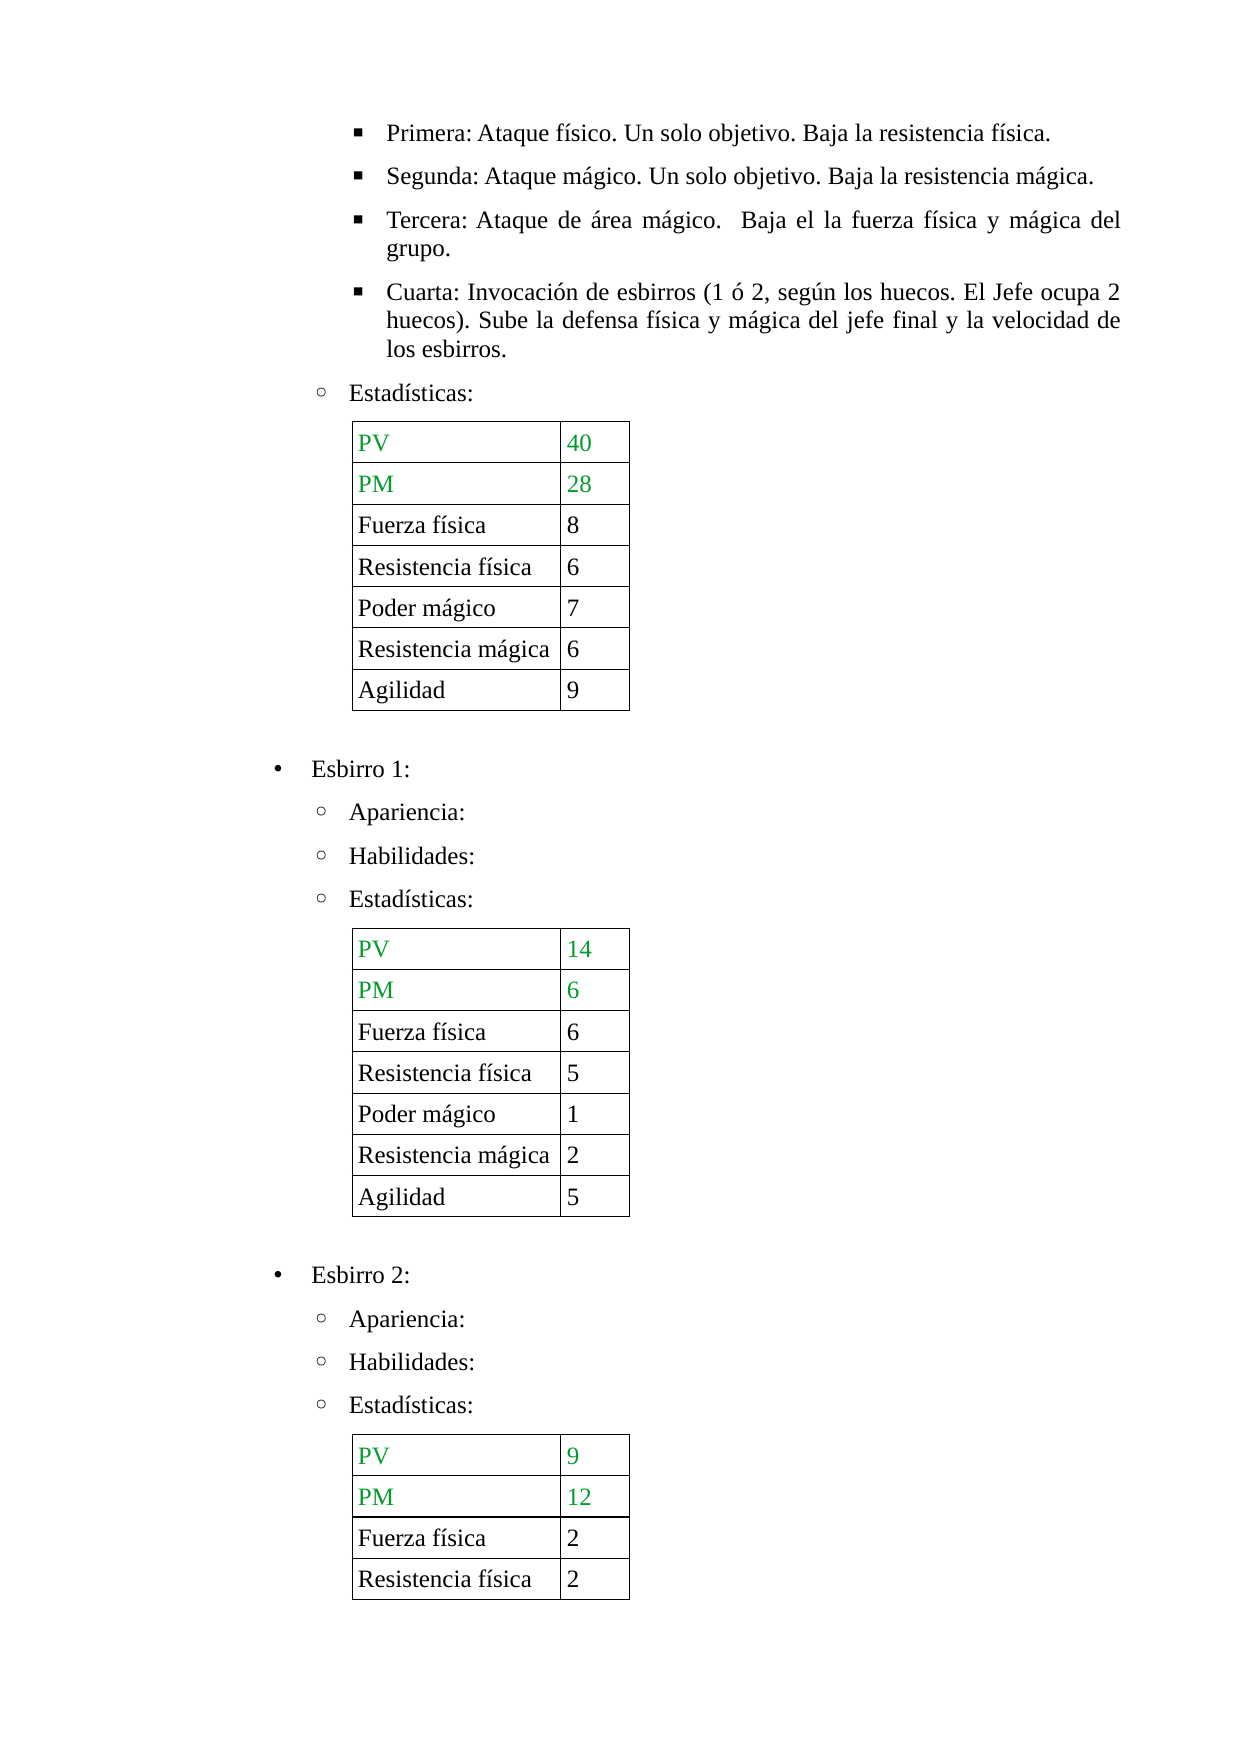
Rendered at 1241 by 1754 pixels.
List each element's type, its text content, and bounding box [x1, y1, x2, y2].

list Cuarta: Invocación de esbirros (1 ó 2, según los huecos. El Jefe ocupa 2 huecos). Sube la defensa física y mágica del jefe final y la velocidad de los esbirros. [349, 277, 1122, 363]
table_cell Resistencia mágica [353, 1135, 560, 1175]
table_cell PM [353, 1476, 560, 1516]
table_cell 6 [561, 628, 629, 668]
table_cell 6 [561, 970, 629, 1010]
list Habilidades: [311, 1347, 1122, 1376]
table_header PV [353, 422, 560, 462]
table_cell Fuerza física [353, 1011, 560, 1051]
table_cell Poder mágico [353, 1094, 560, 1134]
table_cell 2 [561, 1135, 629, 1175]
table_cell Resistencia física [353, 1559, 560, 1599]
list Primera: Ataque físico. Un solo objetivo. Baja la resistencia física. [349, 118, 1122, 147]
table_cell Resistencia física [353, 546, 560, 586]
table_cell 2 [561, 1559, 629, 1599]
list Tercera: Ataque de área mágico. Baja el la fuerza física y mágica del grupo. [349, 205, 1122, 262]
table_cell Fuerza física [353, 505, 560, 545]
list Estadísticas: [311, 378, 1122, 406]
list Esbirro 2: [274, 1261, 1122, 1289]
table_cell PM [353, 970, 560, 1010]
table_cell 28 [561, 463, 629, 503]
table_cell Poder mágico [353, 587, 560, 627]
table_cell PM [353, 463, 560, 503]
table_cell Agilidad [353, 1176, 560, 1216]
table_header PV [353, 1435, 560, 1475]
table_header 40 [561, 422, 629, 462]
table_header 9 [561, 1435, 629, 1475]
table_cell 9 [561, 670, 629, 710]
table_header 14 [561, 929, 629, 969]
table_cell Fuerza física [353, 1518, 560, 1558]
list Apariencia: [311, 1304, 1122, 1333]
list Estadísticas: [311, 1391, 1122, 1419]
list Esbirro 1: [274, 754, 1122, 783]
list Apariencia: [311, 797, 1122, 826]
list Habilidades: [311, 841, 1122, 869]
table_cell Resistencia mágica [353, 628, 560, 668]
table_header PV [353, 929, 560, 969]
table_cell Agilidad [353, 670, 560, 710]
table_cell 6 [561, 546, 629, 586]
table_cell Resistencia física [353, 1052, 560, 1092]
table_cell 5 [561, 1176, 629, 1216]
table_cell 7 [561, 587, 629, 627]
table_cell 1 [561, 1094, 629, 1134]
list Segunda: Ataque mágico. Un solo objetivo. Baja la resistencia mágica. [349, 161, 1122, 190]
table_cell 12 [561, 1476, 629, 1516]
table_cell 5 [561, 1052, 629, 1092]
list Estadísticas: [311, 884, 1122, 913]
table_cell 8 [561, 505, 629, 545]
table_cell 2 [561, 1518, 629, 1558]
table_cell 6 [561, 1011, 629, 1051]
